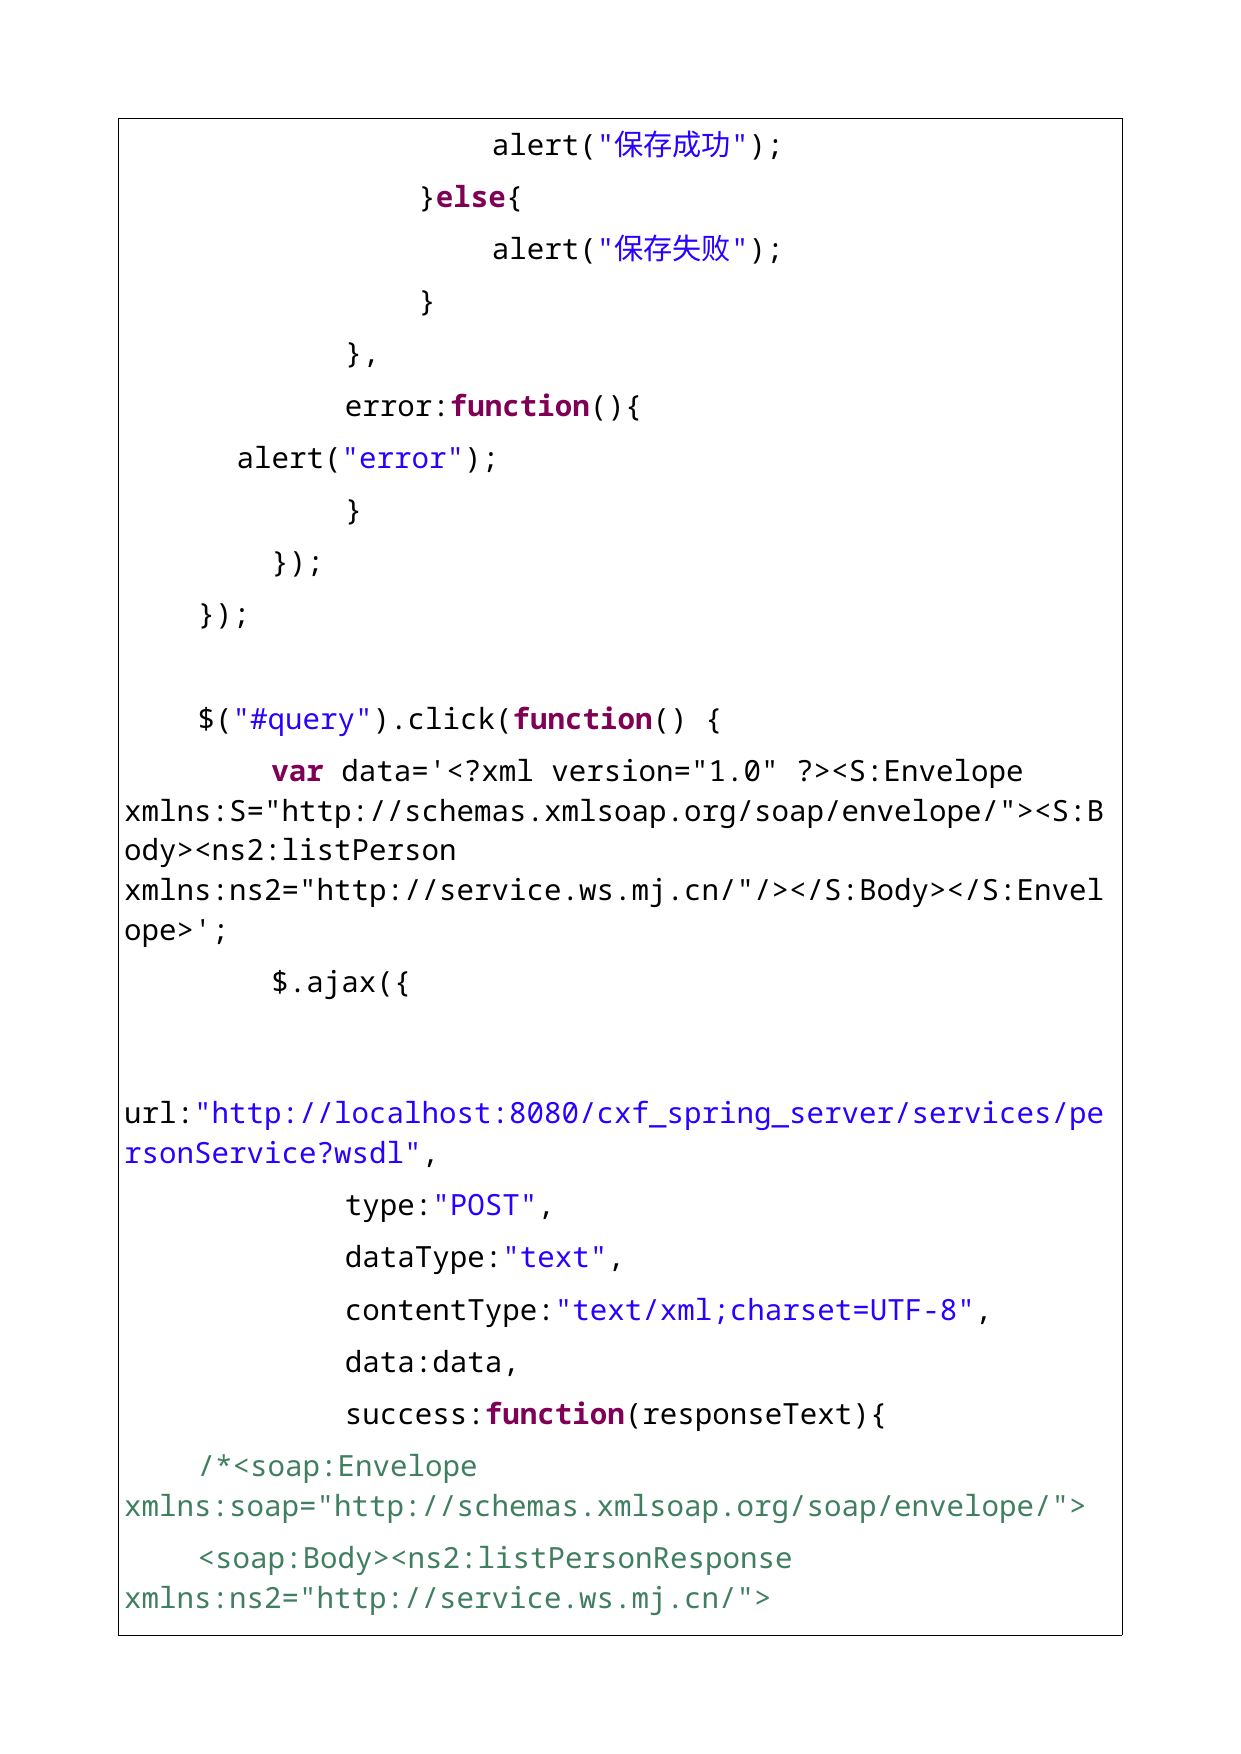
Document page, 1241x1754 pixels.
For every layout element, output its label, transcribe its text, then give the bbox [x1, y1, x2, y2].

table_header alert("保存成功"); }else{ alert("保存失败"); } }, error:function(){ alert("error"); } }); }); $("#query").click(function() { var data='<?xml version="1.0" ?><S:Envelope xmlns:S="http://schemas.xmlsoap.org/soap/envelope/"><S:Body><ns2:listPerson xmlns:ns2="http://service.ws.mj.cn/"/></S:Body></S:Envelope>'; $.ajax({ url:"http://localhost:8080/cxf_spring_server/services/personService?wsdl", type:"POST", dataType:"text", contentType:"text/xml;charset=UTF-8", data:data, success:function(responseText){ /*<soap:Envelope xmlns:soap="http://schemas.xmlsoap.org/soap/envelope/"> <soap:Body><ns2:listPersonResponse xmlns:ns2="http://service.ws.mj.cn/"> [119, 119, 1122, 1635]
